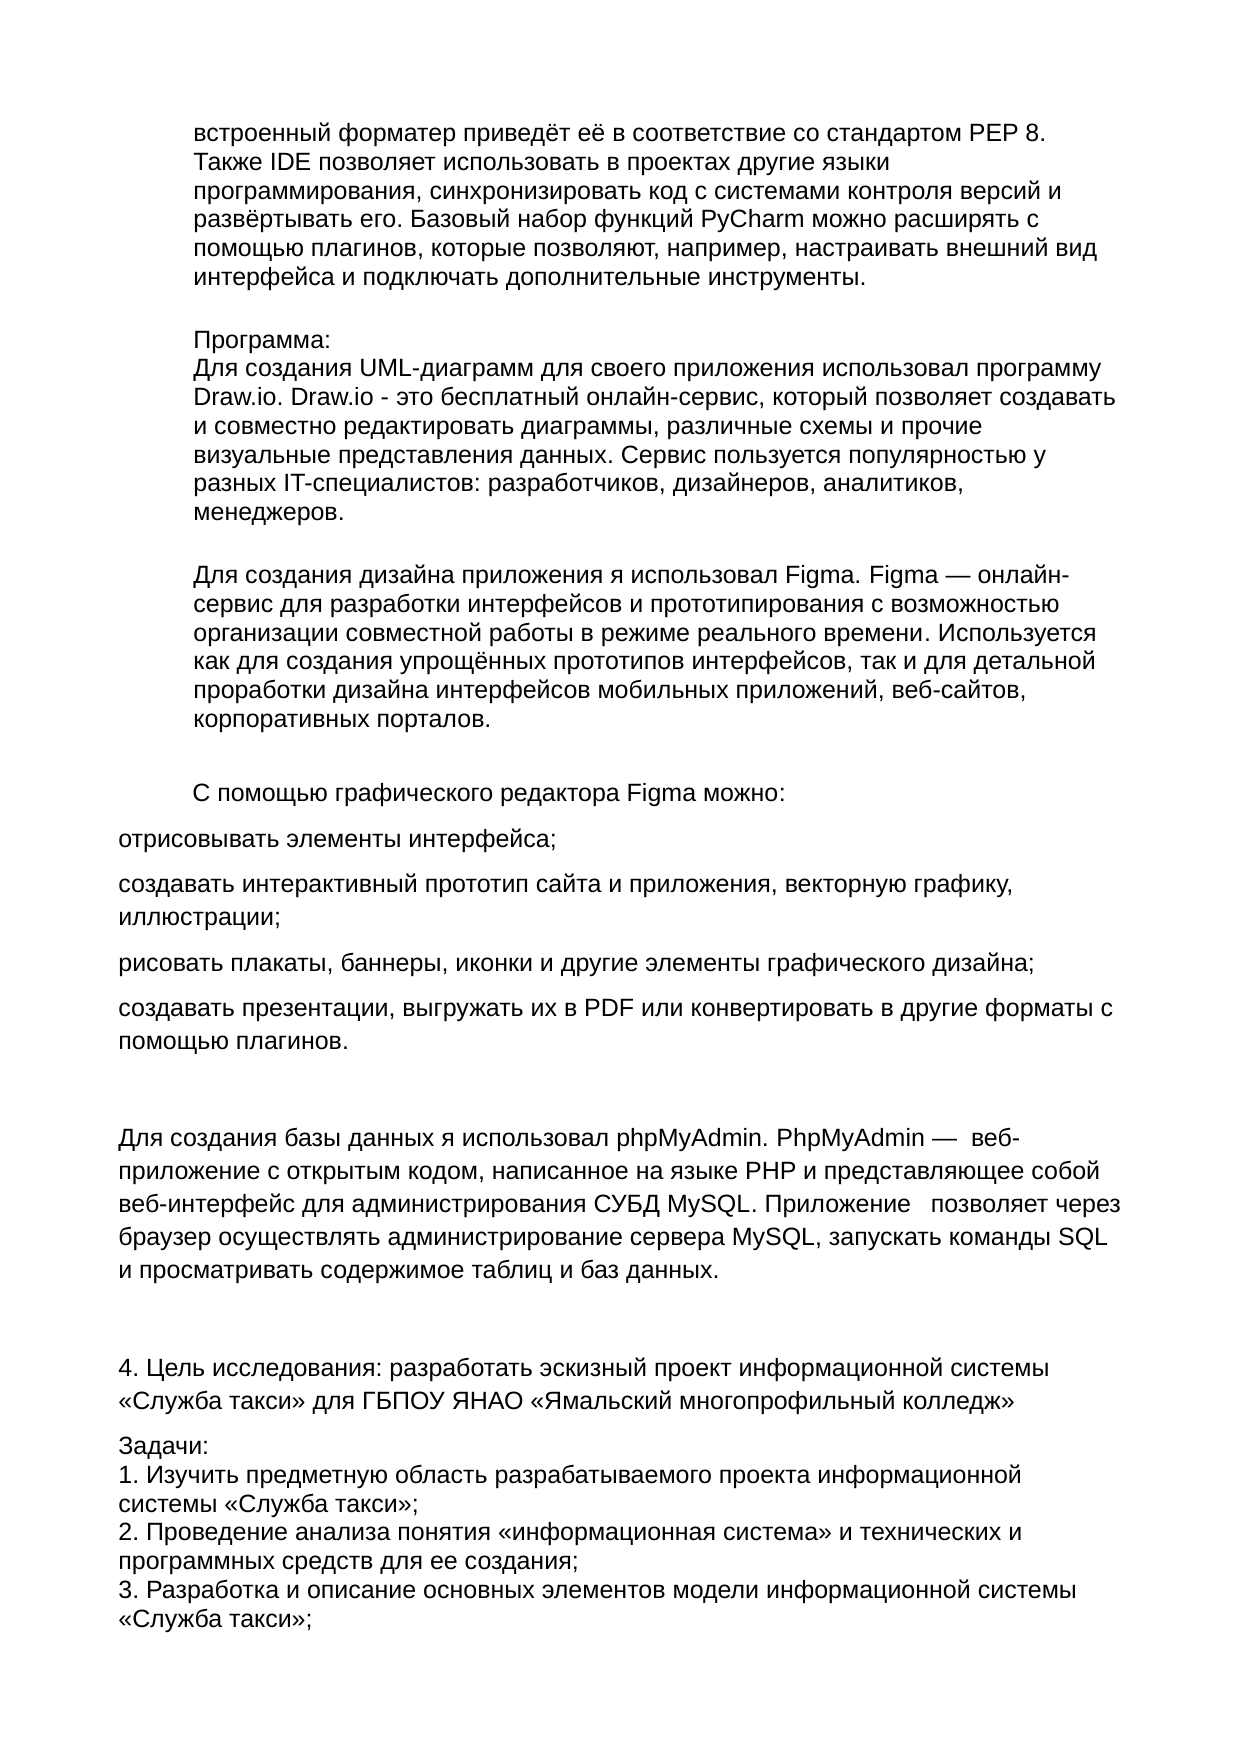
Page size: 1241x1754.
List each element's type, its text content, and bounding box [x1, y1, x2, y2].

text С помощью графического редактора Figma можно: [118, 778, 1122, 807]
list Программа: [193, 325, 1122, 353]
text Для создания базы данных я использовал phpMyAdmin. PhpMyAdmin — веб-приложение с открытым кодом, написанное на языке PHP и представляющее собой веб-интерфейс для администрирования СУБД MySQL. Приложение позволяет через браузер осуществлять администрирование сервера MySQL, запускать команды SQL и просматривать содержимое таблиц и баз данных. [118, 1123, 1122, 1284]
list Для создания дизайна приложения я использовал Figma. Figma — онлайн-сервис для разработки интерфейсов и прототипирования с возможностью организации совместной работы в режиме реального времени. Используется как для создания упрощённых прототипов интерфейсов, так и для детальной проработки дизайна интерфейсов мобильных приложений, веб-сайтов, корпоративных порталов. [193, 560, 1122, 732]
text 3. Разработка и описание основных элементов модели информационной системы «Служба такси»; [118, 1575, 1122, 1632]
text 4. Цель исследования: разработать эскизный проект информационной системы «Служба такси» для ГБПОУ ЯНАО «Ямальский многопрофильный колледж» [118, 1353, 1122, 1414]
text Задачи: [118, 1431, 1122, 1460]
list создавать презентации, выгружать их в PDF или конвертировать в другие форматы с помощью плагинов. [118, 993, 1122, 1055]
list рисовать плакаты, баннеры, иконки и другие элементы графического дизайна; [118, 948, 1122, 976]
text 2. Проведение анализа понятия «информационная система» и технических и программных средств для ее создания; [118, 1517, 1122, 1575]
text 1. Изучить предметную область разрабатываемого проекта информационной системы «Служба такси»; [118, 1460, 1122, 1517]
list встроенный форматер приведёт её в соответствие со стандартом PEP 8. Также IDE позволяет использовать в проектах другие языки программирования, синхронизировать код с системами контроля версий и развёртывать его. Базовый набор функций PyCharm можно расширять с помощью плагинов, которые позволяют, например, настраивать внешний вид интерфейса и подключать дополнительные инструменты. [193, 118, 1122, 291]
list создавать интерактивный прототип сайта и приложения, векторную графику, иллюстрации; [118, 869, 1122, 931]
list Для создания UML-диаграмм для своего приложения использовал программу Draw.io. Draw.io - это бесплатный онлайн-сервис, который позволяет создавать и совместно редактировать диаграммы, различные схемы и прочие визуальные представления данных. Сервис пользуется популярностью у разных IT-специалистов: разработчиков, дизайнеров, аналитиков, менеджеров. [193, 353, 1122, 526]
text отрисовывать элементы интерфейса; [118, 823, 1122, 852]
